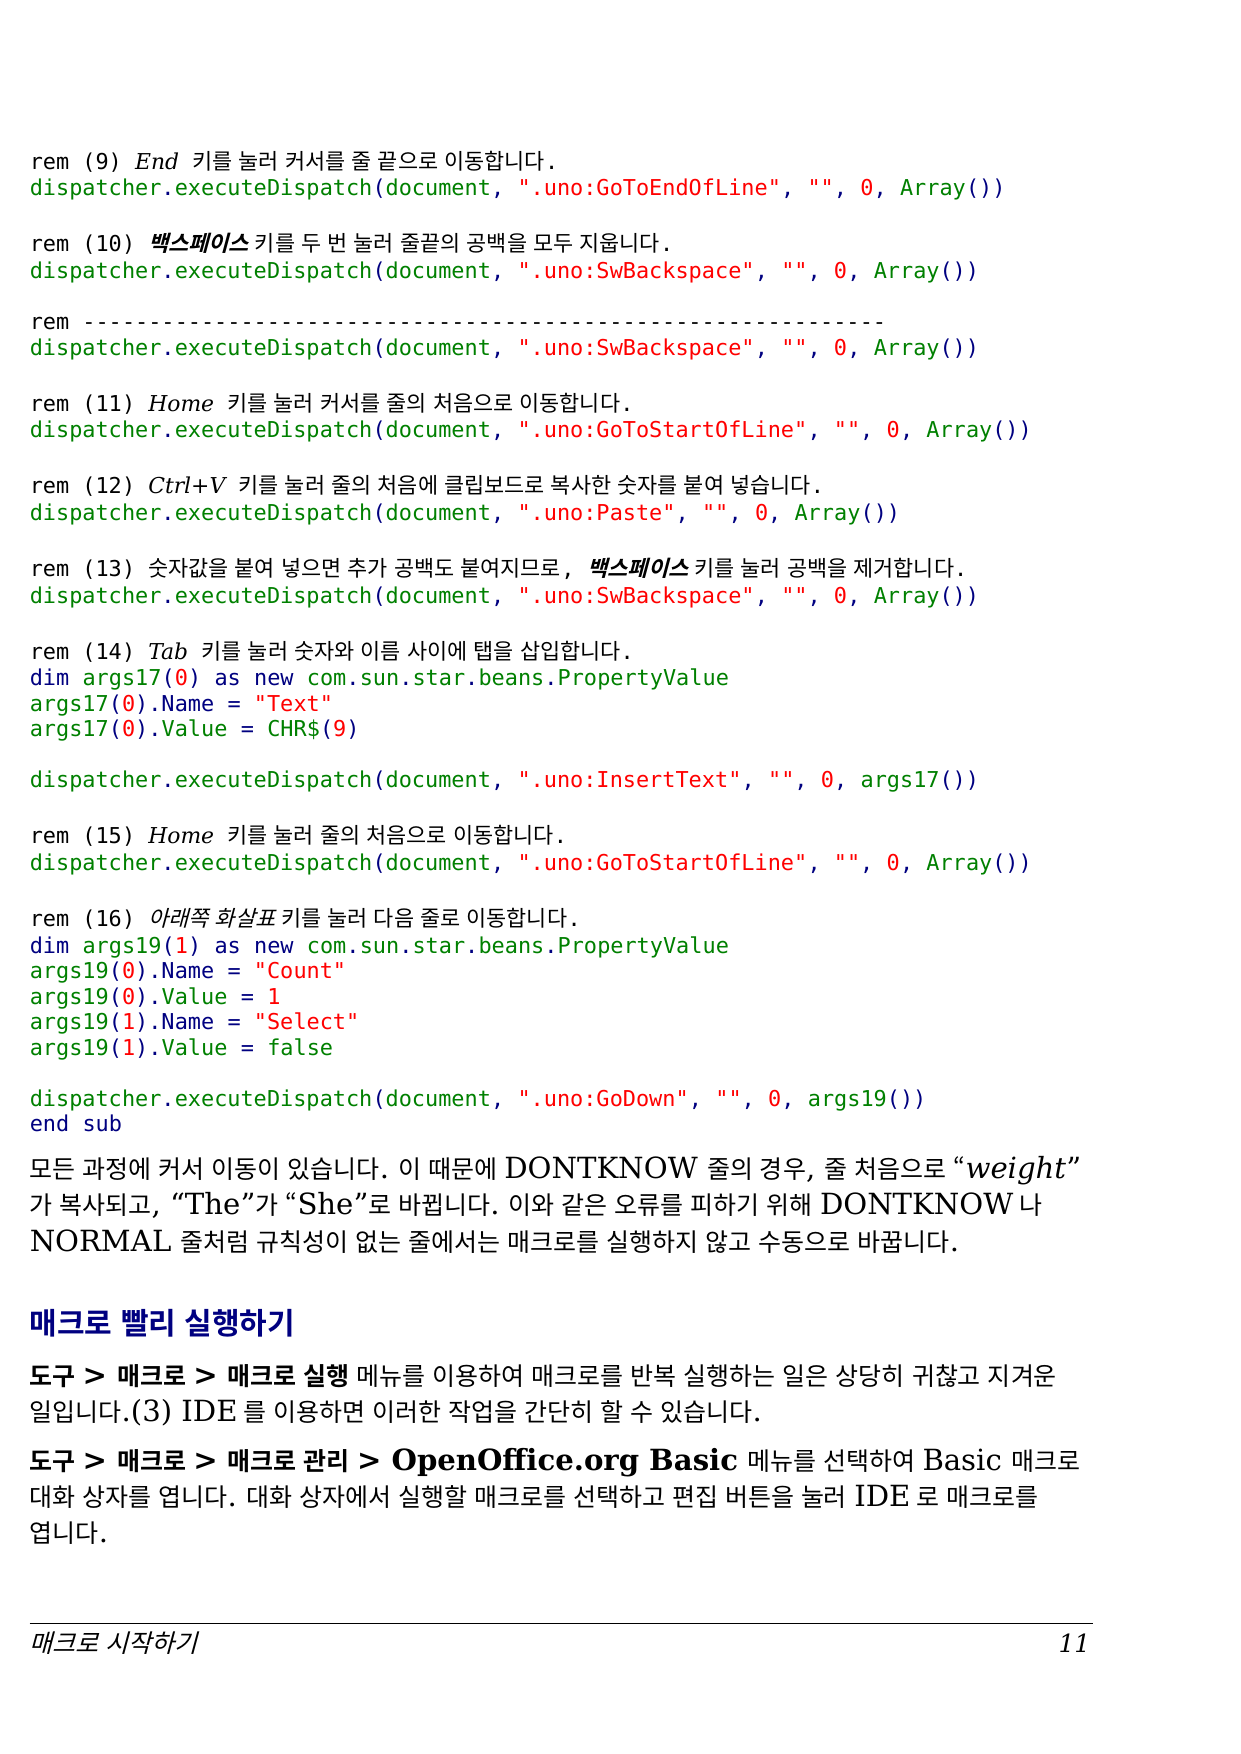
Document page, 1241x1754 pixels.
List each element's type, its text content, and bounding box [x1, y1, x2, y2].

text 모든 과정에 커서 이동이 있습니다. 이 때문에 DONTKNOW 줄의 경우, 줄 처음으로 “weight” 가 복사되고, “The”가 “She”로 바뀝니다. 이와 같은 오류를 피하기 위해 DONTKNOW나 NORMAL 줄처럼 규칙성이 없는 줄에서는 매크로를 실행하지 않고 수동으로 바꿉니다. [29, 1149, 1093, 1258]
text dim args19(1) as new com.sun.star.beans.PropertyValue [29, 933, 1093, 958]
text args19(1).Value = false [29, 1035, 1093, 1061]
text rem (9) End 키를 눌러 커서를 줄 끝으로 이동합니다. [29, 144, 1093, 175]
text rem (15) Home 키를 눌러 줄의 처음으로 이동합니다. [29, 818, 1093, 850]
text dispatcher.executeDispatch(document, ".uno:GoToStartOfLine", "", 0, Array()) [29, 417, 1093, 443]
text rem (11) Home 키를 눌러 커서를 줄의 처음으로 이동합니다. [29, 386, 1093, 417]
text dispatcher.executeDispatch(document, ".uno:GoToStartOfLine", "", 0, Array()) [29, 850, 1093, 876]
text args19(0).Value = 1 [29, 984, 1093, 1009]
text dispatcher.executeDispatch(document, ".uno:GoToEndOfLine", "", 0, Array()) [29, 175, 1093, 201]
text dispatcher.executeDispatch(document, ".uno:Paste", "", 0, Array()) [29, 500, 1093, 526]
text dispatcher.executeDispatch(document, ".uno:SwBackspace", "", 0, Array()) [29, 583, 1093, 608]
text rem (13) 숫자값을 붙여 넣으면 추가 공백도 붙여지므로, 백스페이스 키를 눌러 공백을 제거합니다. [29, 551, 1093, 583]
text dim args17(0) as new com.sun.star.beans.PropertyValue [29, 665, 1093, 691]
text rem (10) 백스페이스 키를 두 번 눌러 줄끝의 공백을 모두 지웁니다. [29, 226, 1093, 258]
text end sub [29, 1112, 1093, 1137]
text 도구 > 매크로 > 매크로 관리 > OpenOffice.org Basic 메뉴를 선택하여 Basic 매크로 대화 상자를 엽니다. 대화 상자에서 실행할 매크로를 선택하고 편집 버튼을 눌러 IDE로 매크로를 엽니다. [29, 1441, 1093, 1550]
text rem ------------------------------------------------------------- [29, 309, 1093, 334]
text args19(0).Name = "Count" [29, 958, 1093, 984]
text rem (16) 아래쪽 화살표 키를 눌러 다음 줄로 이동합니다. [29, 901, 1093, 933]
text rem (14) Tab 키를 눌러 숫자와 이름 사이에 탭을 삽입합니다. [29, 634, 1093, 665]
text dispatcher.executeDispatch(document, ".uno:InsertText", "", 0, args17()) [29, 767, 1093, 793]
text args17(0).Value = CHR$(9) [29, 716, 1093, 742]
text dispatcher.executeDispatch(document, ".uno:GoDown", "", 0, args19()) [29, 1086, 1093, 1112]
text dispatcher.executeDispatch(document, ".uno:SwBackspace", "", 0, Array()) [29, 258, 1093, 283]
text args17(0).Name = "Text" [29, 691, 1093, 716]
text 도구 > 매크로 > 매크로 실행 메뉴를 이용하여 매크로를 반복 실행하는 일은 상당히 귀찮고 지겨운 일입니다.(그림 3) IDE를 이용하면 이러한 작업을 간단히 할 수 있습니다. [29, 1356, 1093, 1428]
subtitle 매크로 빨리 실행하기 [29, 1300, 1093, 1343]
text args19(1).Name = "Select" [29, 1009, 1093, 1035]
text dispatcher.executeDispatch(document, ".uno:SwBackspace", "", 0, Array()) [29, 334, 1093, 360]
text rem (12) Ctrl+V 키를 눌러 줄의 처음에 클립보드로 복사한 숫자를 붙여 넣습니다. [29, 468, 1093, 500]
